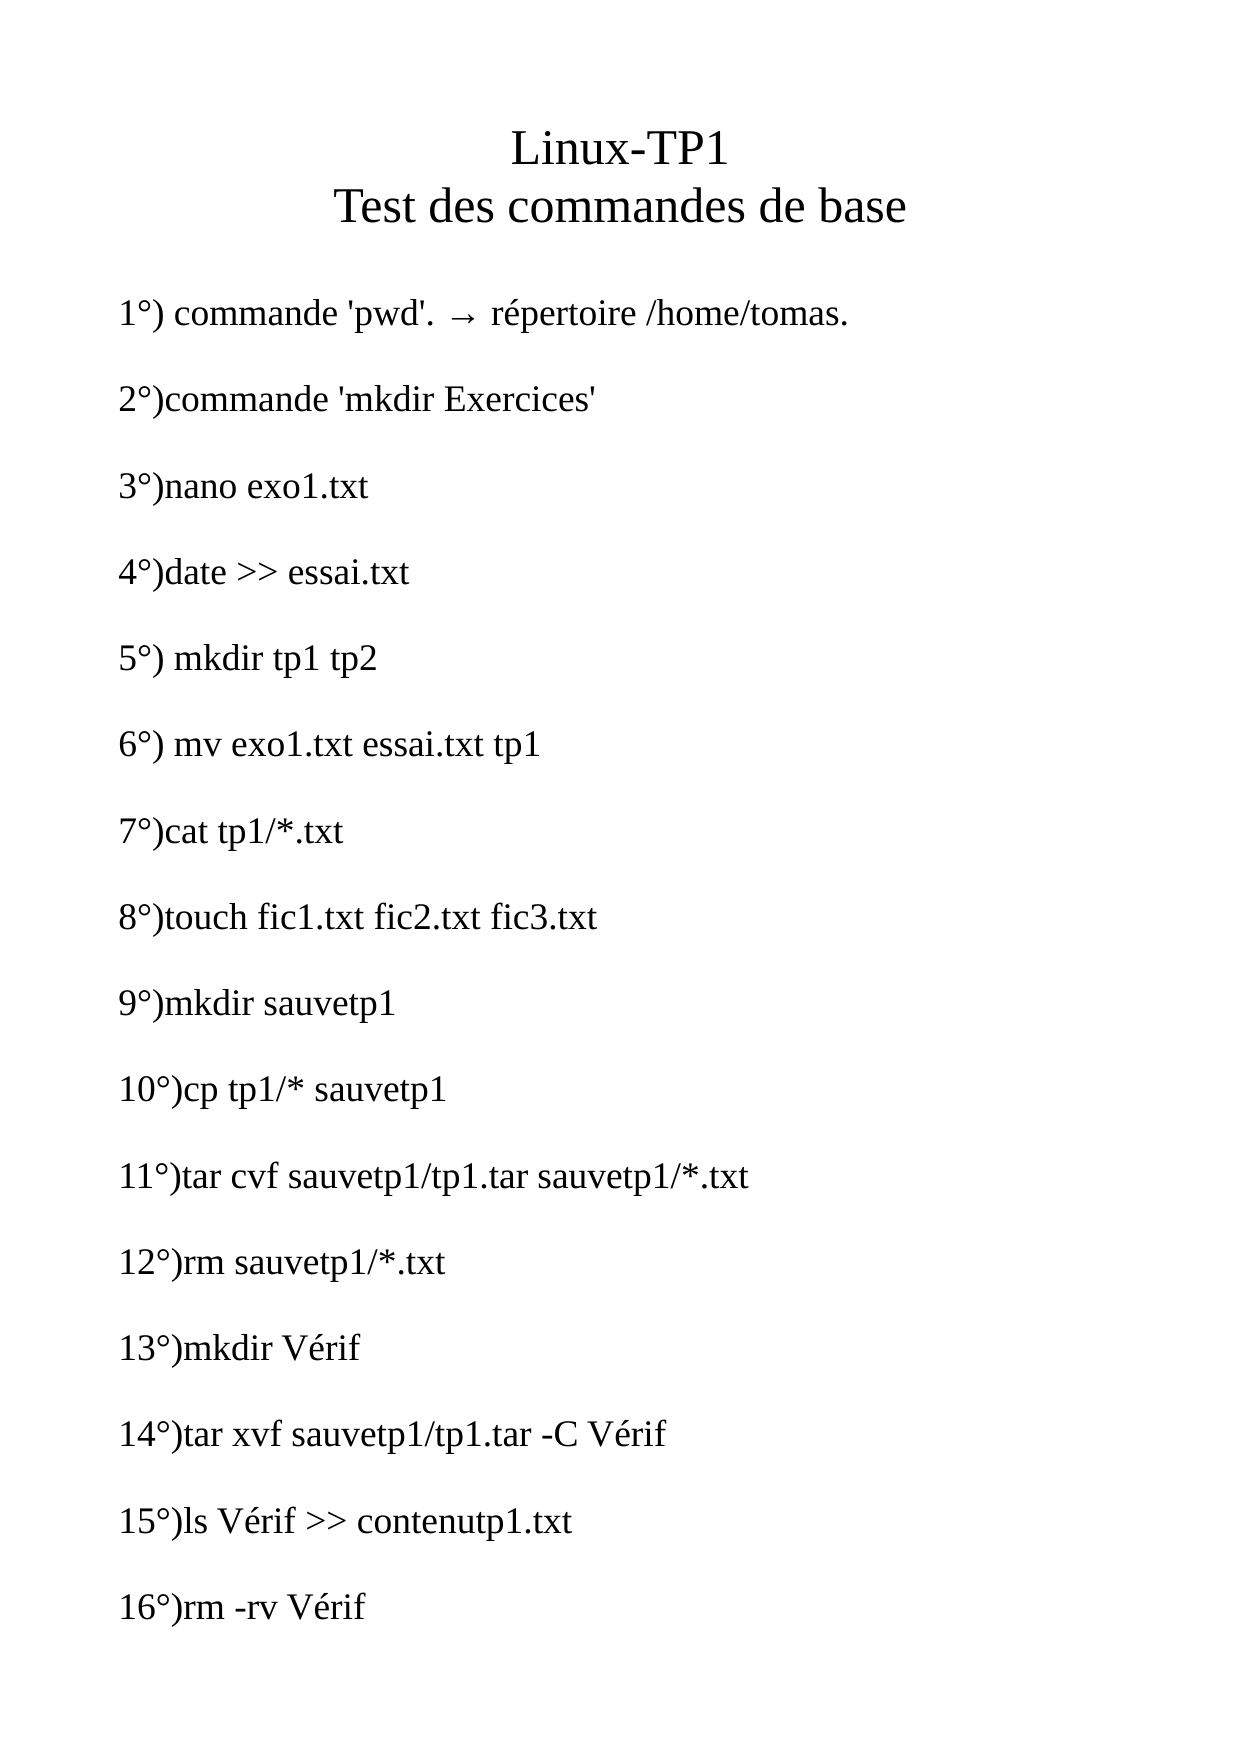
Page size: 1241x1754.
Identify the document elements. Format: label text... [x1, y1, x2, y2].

text 1°) commande 'pwd'. → répertoire /home/tomas. [118, 291, 1122, 334]
text 7°)cat tp1/*.txt [118, 808, 1122, 851]
text 2°)commande 'mkdir Exercices' [118, 377, 1122, 420]
text 9°)mkdir sauvetp1 [118, 981, 1122, 1024]
text Linux-TP1 [118, 118, 1122, 176]
text 12°)rm sauvetp1/*.txt [118, 1239, 1122, 1282]
text 10°)cp tp1/* sauvetp1 [118, 1067, 1122, 1110]
text 6°) mv exo1.txt essai.txt tp1 [118, 722, 1122, 765]
text 8°)touch fic1.txt fic2.txt fic3.txt [118, 894, 1122, 937]
text 13°)mkdir Vérif [118, 1326, 1122, 1369]
text 4°)date >> essai.txt [118, 549, 1122, 592]
text 3°)nano exo1.txt [118, 463, 1122, 506]
text 11°)tar cvf sauvetp1/tp1.tar sauvetp1/*.txt [118, 1153, 1122, 1196]
text 15°)ls Vérif >> contenutp1.txt [118, 1498, 1122, 1541]
text Test des commandes de base [118, 176, 1122, 233]
text 14°)tar xvf sauvetp1/tp1.tar -C Vérif [118, 1412, 1122, 1455]
text 5°) mkdir tp1 tp2 [118, 636, 1122, 679]
text 16°)rm -rv Vérif [118, 1584, 1122, 1627]
